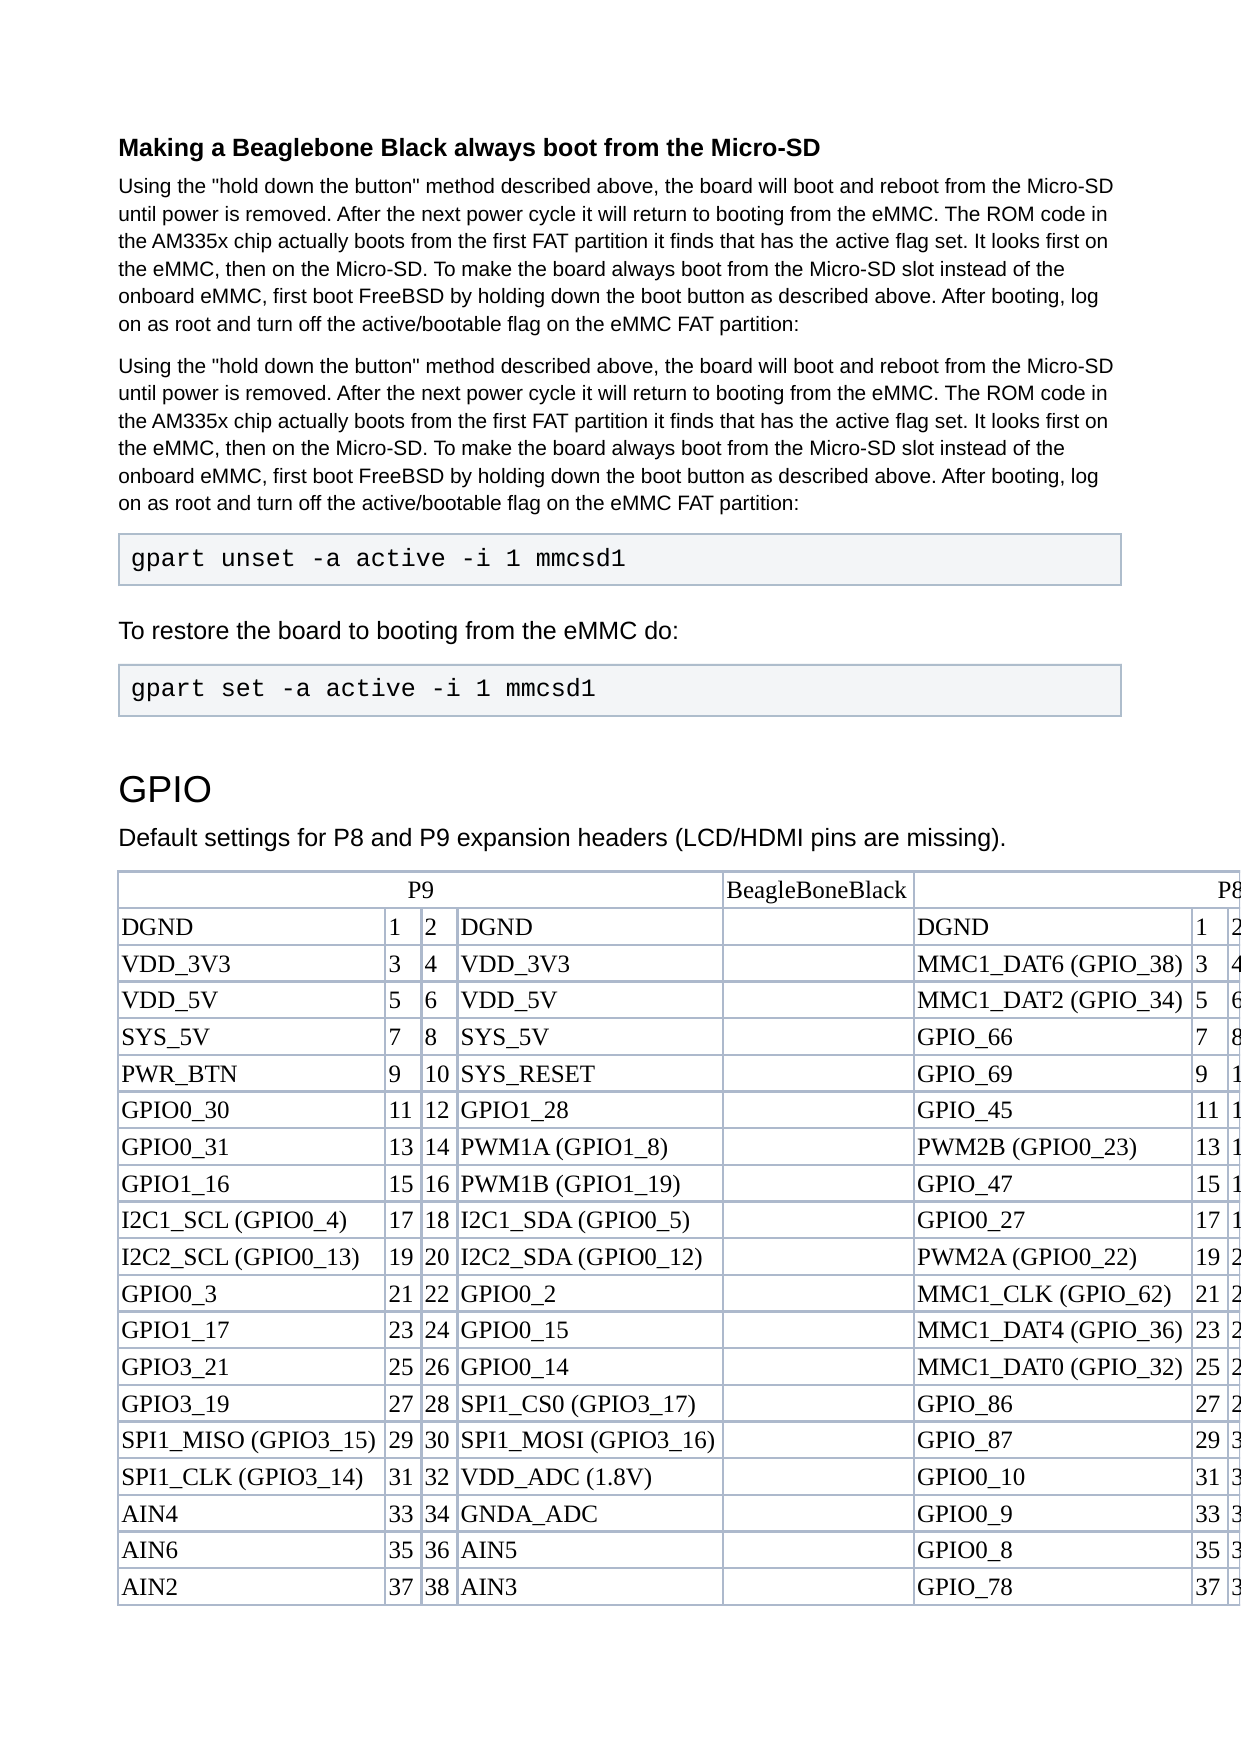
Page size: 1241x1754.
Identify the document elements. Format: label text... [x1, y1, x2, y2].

table_cell [724, 1019, 913, 1054]
table_cell GPIO0_31 [119, 1129, 384, 1164]
table_cell 11 [386, 1093, 420, 1127]
table_cell AIN5 [459, 1533, 722, 1567]
table_cell 24 [423, 1313, 456, 1347]
table_cell 15 [386, 1166, 420, 1200]
table_cell 4 [423, 946, 456, 980]
text Default settings for P8 and P9 expansion headers (LCD/HDMI pins are missing). [118, 823, 1122, 852]
table_cell SPI1_CS0 (GPIO3_17) [459, 1386, 722, 1420]
table_cell GPIO0_9 [915, 1496, 1191, 1530]
table_cell 29 [386, 1423, 420, 1457]
table_cell GPIO0_3 [119, 1276, 384, 1310]
table_cell 2 [423, 909, 456, 944]
table_cell [724, 1569, 913, 1604]
table_cell GPIO0_8 [915, 1533, 1191, 1567]
table_cell SYS_5V [459, 1019, 722, 1054]
table_cell 30 [1229, 1423, 1239, 1457]
table_cell PWR_BTN [119, 1056, 384, 1090]
table_cell 13 [1193, 1129, 1227, 1164]
subtitle GPIO [118, 767, 1122, 810]
table_cell 4 [1229, 946, 1239, 980]
table_cell 1 [386, 909, 420, 944]
table_cell GPIO0_27 [915, 1203, 1191, 1237]
table_cell 26 [1229, 1349, 1239, 1384]
table_cell 25 [386, 1349, 420, 1384]
table_cell 36 [423, 1533, 456, 1567]
table_cell PWM2A (GPIO0_22) [915, 1239, 1191, 1274]
table_cell 5 [1193, 983, 1227, 1017]
table_cell 33 [1193, 1496, 1227, 1530]
table_header P8 [915, 873, 1239, 907]
table_cell 16 [423, 1166, 456, 1200]
table_cell 17 [1193, 1203, 1227, 1237]
table_cell GPIO_66 [915, 1019, 1191, 1054]
table_cell 15 [1193, 1166, 1227, 1200]
table_cell 3 [386, 946, 420, 980]
table_cell 14 [1229, 1129, 1239, 1164]
table_cell 7 [386, 1019, 420, 1054]
table_cell AIN4 [119, 1496, 384, 1530]
table_cell 32 [1229, 1459, 1239, 1494]
table_cell 13 [386, 1129, 420, 1164]
table_cell GPIO0_30 [119, 1093, 384, 1127]
table_cell PWM1B (GPIO1_19) [459, 1166, 722, 1200]
table_cell 35 [386, 1533, 420, 1567]
table_cell [724, 983, 913, 1017]
table_cell [724, 1203, 913, 1237]
table_cell 30 [423, 1423, 456, 1457]
table_cell 28 [1229, 1386, 1239, 1420]
table_cell MMC1_DAT2 (GPIO_34) [915, 983, 1191, 1017]
table_cell 25 [1193, 1349, 1227, 1384]
table_cell 31 [1193, 1459, 1227, 1494]
table_cell 21 [1193, 1276, 1227, 1310]
table_cell GPIO1_28 [459, 1093, 722, 1127]
table_cell PWM2B (GPIO0_23) [915, 1129, 1191, 1164]
table_cell 23 [1193, 1313, 1227, 1347]
table_cell SYS_RESET [459, 1056, 722, 1090]
table_cell DGND [915, 909, 1191, 944]
table_cell 33 [386, 1496, 420, 1530]
table_cell 12 [423, 1093, 456, 1127]
table_cell 5 [386, 983, 420, 1017]
table_cell [724, 1313, 913, 1347]
table_cell SPI1_MISO (GPIO3_15) [119, 1423, 384, 1457]
text Using the "hold down the button" method described above, the board will boot and reboot from the Micro-SD until power is removed. After the next power cycle it will return to booting from the eMMC. The ROM code in the AM335x chip actually boots from the first FAT partition it finds that has the active flag set. It looks first on the eMMC, then on the Micro-SD. To make the board always boot from the Micro-SD slot instead of the onboard eMMC, first boot FreeBSD by holding down the boot button as described above. After booting, log on as root and turn off the active/bootable flag on the eMMC FAT partition: [118, 174, 1122, 335]
table_cell VDD_ADC (1.8V) [459, 1459, 722, 1494]
table_cell MMC1_DAT6 (GPIO_38) [915, 946, 1191, 980]
text To restore the board to booting from the eMMC do: [118, 616, 1122, 645]
table_cell 22 [1229, 1276, 1239, 1310]
table_cell GPIO_69 [915, 1056, 1191, 1090]
text Using the "hold down the button" method described above, the board will boot and reboot from the Micro-SD until power is removed. After the next power cycle it will return to booting from the eMMC. The ROM code in the AM335x chip actually boots from the first FAT partition it finds that has the active flag set. It looks first on the eMMC, then on the Micro-SD. To make the board always boot from the Micro-SD slot instead of the onboard eMMC, first boot FreeBSD by holding down the boot button as described above. After booting, log on as root and turn off the active/bootable flag on the eMMC FAT partition: [118, 353, 1122, 515]
table_cell 17 [386, 1203, 420, 1237]
table_cell SYS_5V [119, 1019, 384, 1054]
table_cell 21 [386, 1276, 420, 1310]
table_cell 20 [423, 1239, 456, 1274]
table_cell 35 [1193, 1533, 1227, 1567]
table_cell PWM1A (GPIO1_8) [459, 1129, 722, 1164]
table_cell GPIO1_16 [119, 1166, 384, 1200]
table_cell [724, 1129, 913, 1164]
table_cell 27 [1193, 1386, 1227, 1420]
table_cell 19 [386, 1239, 420, 1274]
table_cell 12 [1229, 1093, 1239, 1127]
table_cell 11 [1193, 1093, 1227, 1127]
table_cell I2C1_SCL (GPIO0_4) [119, 1203, 384, 1237]
table_cell GNDA_ADC [459, 1496, 722, 1530]
table_cell I2C2_SDA (GPIO0_12) [459, 1239, 722, 1274]
table_header P9 [119, 873, 722, 907]
table_cell VDD_3V3 [119, 946, 384, 980]
table_cell AIN6 [119, 1533, 384, 1567]
subtitle Making a Beaglebone Black always boot from the Micro-SD [118, 133, 1122, 161]
table_cell 8 [423, 1019, 456, 1054]
table_cell 9 [386, 1056, 420, 1090]
table_cell 10 [423, 1056, 456, 1090]
table_cell 26 [423, 1349, 456, 1384]
table_cell 19 [1193, 1239, 1227, 1274]
table_cell GPIO3_21 [119, 1349, 384, 1384]
table_cell I2C1_SDA (GPIO0_5) [459, 1203, 722, 1237]
table_cell AIN3 [459, 1569, 722, 1604]
table_cell GPIO0_2 [459, 1276, 722, 1310]
table_cell 32 [423, 1459, 456, 1494]
table_cell 14 [423, 1129, 456, 1164]
table_cell [724, 1093, 913, 1127]
table_cell 1 [1193, 909, 1227, 944]
table_cell [724, 1386, 913, 1420]
table_cell 29 [1193, 1423, 1227, 1457]
table_cell GPIO0_15 [459, 1313, 722, 1347]
table_cell MMC1_CLK (GPIO_62) [915, 1276, 1191, 1310]
table_cell GPIO_78 [915, 1569, 1191, 1604]
table_cell MMC1_DAT0 (GPIO_32) [915, 1349, 1191, 1384]
table_cell 34 [423, 1496, 456, 1530]
table_cell 38 [423, 1569, 456, 1604]
text gpart set -a active -i 1 mmcsd1 [120, 666, 1120, 715]
table_cell 24 [1229, 1313, 1239, 1347]
table_cell 22 [423, 1276, 456, 1310]
table_cell [724, 1423, 913, 1457]
table_cell [724, 1496, 913, 1530]
table_cell 8 [1229, 1019, 1239, 1054]
table_cell I2C2_SCL (GPIO0_13) [119, 1239, 384, 1274]
table_cell 7 [1193, 1019, 1227, 1054]
table_cell GPIO1_17 [119, 1313, 384, 1347]
table_cell GPIO_47 [915, 1166, 1191, 1200]
table_cell VDD_5V [119, 983, 384, 1017]
table_cell 16 [1229, 1166, 1239, 1200]
table_cell GPIO_86 [915, 1386, 1191, 1420]
table_cell GPIO_45 [915, 1093, 1191, 1127]
table_cell GPIO0_14 [459, 1349, 722, 1384]
table_cell 18 [1229, 1203, 1239, 1237]
table_cell VDD_3V3 [459, 946, 722, 980]
table_cell GPIO0_10 [915, 1459, 1191, 1494]
table_cell 3 [1193, 946, 1227, 980]
table_cell 2 [1229, 909, 1239, 944]
table_cell 9 [1193, 1056, 1227, 1090]
table_cell 27 [386, 1386, 420, 1420]
table_cell [724, 1349, 913, 1384]
table_cell [724, 1533, 913, 1567]
table_cell 37 [1193, 1569, 1227, 1604]
text gpart unset -a active -i 1 mmcsd1 [120, 535, 1120, 584]
table_cell 10 [1229, 1056, 1239, 1090]
table_cell DGND [119, 909, 384, 944]
table_cell [724, 1239, 913, 1274]
table_cell 34 [1229, 1496, 1239, 1530]
table_cell SPI1_CLK (GPIO3_14) [119, 1459, 384, 1494]
table_cell GPIO_87 [915, 1423, 1191, 1457]
table_cell [724, 909, 913, 944]
table_cell MMC1_DAT4 (GPIO_36) [915, 1313, 1191, 1347]
table_cell DGND [459, 909, 722, 944]
table_cell 38 [1229, 1569, 1239, 1604]
table_cell [724, 1166, 913, 1200]
table_cell SPI1_MOSI (GPIO3_16) [459, 1423, 722, 1457]
table_cell 37 [386, 1569, 420, 1604]
table_cell 23 [386, 1313, 420, 1347]
table_cell 31 [386, 1459, 420, 1494]
table_cell [724, 1276, 913, 1310]
table_cell 18 [423, 1203, 456, 1237]
table_cell [724, 1056, 913, 1090]
table_cell 20 [1229, 1239, 1239, 1274]
table_cell VDD_5V [459, 983, 722, 1017]
table_cell 28 [423, 1386, 456, 1420]
table_cell [724, 946, 913, 980]
table_header BeagleBoneBlack [724, 873, 913, 907]
table_cell 6 [1229, 983, 1239, 1017]
table_cell AIN2 [119, 1569, 384, 1604]
table_cell 6 [423, 983, 456, 1017]
table_cell GPIO3_19 [119, 1386, 384, 1420]
table_cell 36 [1229, 1533, 1239, 1567]
table_cell [724, 1459, 913, 1494]
